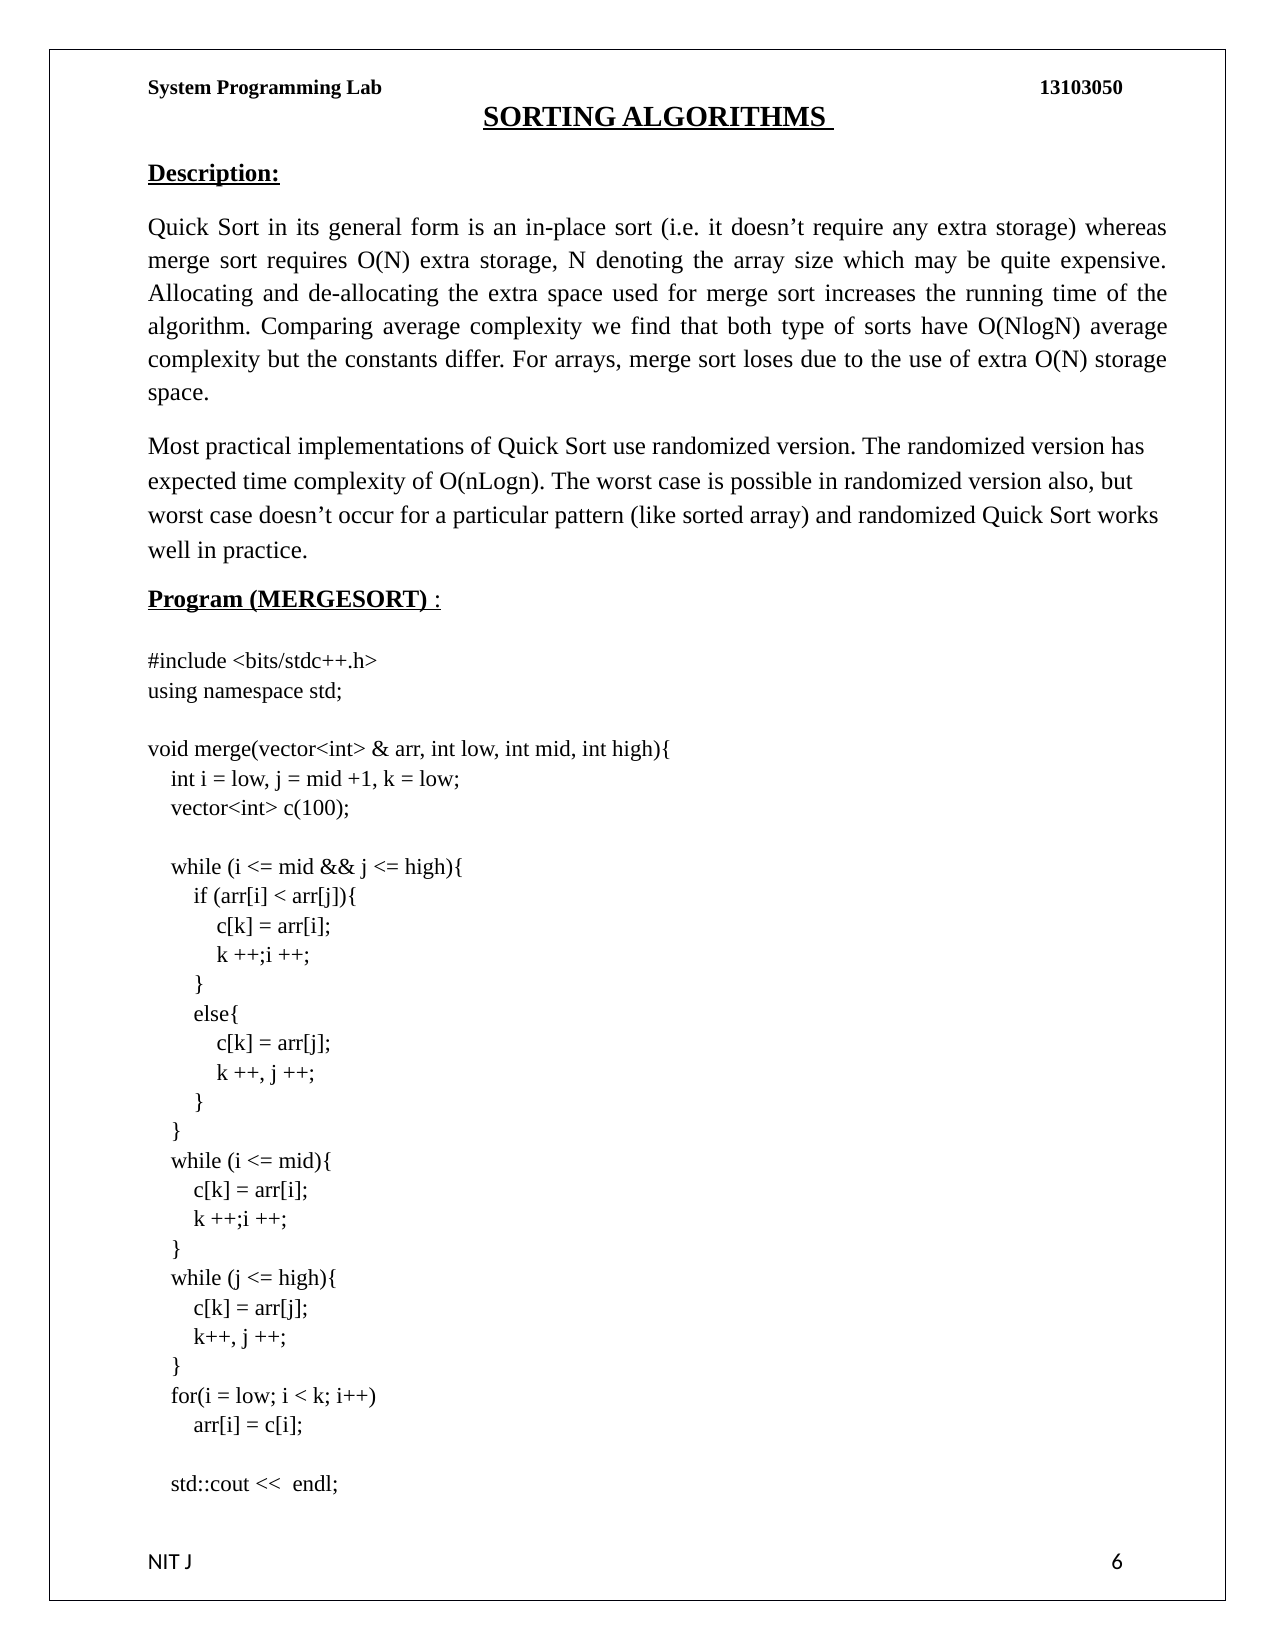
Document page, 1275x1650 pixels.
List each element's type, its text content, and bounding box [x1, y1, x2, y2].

text c[k] = arr[i]; [148, 1176, 1169, 1202]
text using namespace std; [148, 677, 1169, 703]
text } [148, 1352, 1169, 1379]
text vector<int> c(100); [148, 794, 1169, 821]
text while (i <= mid && j <= high){ [148, 853, 1169, 879]
text c[k] = arr[j]; [148, 1293, 1169, 1320]
text } [148, 1235, 1169, 1261]
text for(i = low; i < k; i++) [148, 1382, 1169, 1408]
text SORTING ALGORITHMS [148, 99, 1169, 133]
text arr[i] = c[i]; [148, 1411, 1169, 1437]
text } [148, 970, 1169, 997]
text k ++;i ++; [148, 1205, 1169, 1232]
text c[k] = arr[i]; [148, 912, 1169, 938]
text else{ [148, 1000, 1169, 1026]
text c[k] = arr[j]; [148, 1029, 1169, 1056]
text } [148, 1117, 1169, 1144]
text int i = low, j = mid +1, k = low; [148, 765, 1169, 791]
text while (j <= high){ [148, 1264, 1169, 1291]
text Quick Sort in its general form is an in-place sort (i.e. it doesn’t require any extra storage) whereas merge sort requires O(N) extra storage, N denoting the array size which may be quite expensive. Allocating and de-allocating the extra space used for merge sort increases the running time of the algorithm. Comparing average complexity we find that both type of sorts have O(NlogN) average complexity but the constants differ. For arrays, merge sort loses due to the use of extra O(N) storage space. [148, 212, 1169, 406]
text k ++;i ++; [148, 941, 1169, 967]
text #include <bits/stdc++.h> [148, 647, 1169, 674]
text Description: [148, 158, 1169, 187]
text if (arr[i] < arr[j]){ [148, 882, 1169, 909]
text void merge(vector<int> & arr, int low, int mid, int high){ [148, 735, 1169, 762]
text k ++, j ++; [148, 1058, 1169, 1085]
text k++, j ++; [148, 1323, 1169, 1349]
text } [148, 1088, 1169, 1114]
text Most practical implementations of Quick Sort use randomized version. The randomized version has expected time complexity of O(nLogn). The worst case is possible in randomized version also, but worst case doesn’t occur for a particular pattern (like sorted array) and randomized Quick Sort works well in practice. [148, 431, 1169, 563]
text std::cout << endl; [148, 1470, 1169, 1496]
text Program (MERGESORT) : [148, 584, 1169, 612]
text while (i <= mid){ [148, 1147, 1169, 1173]
